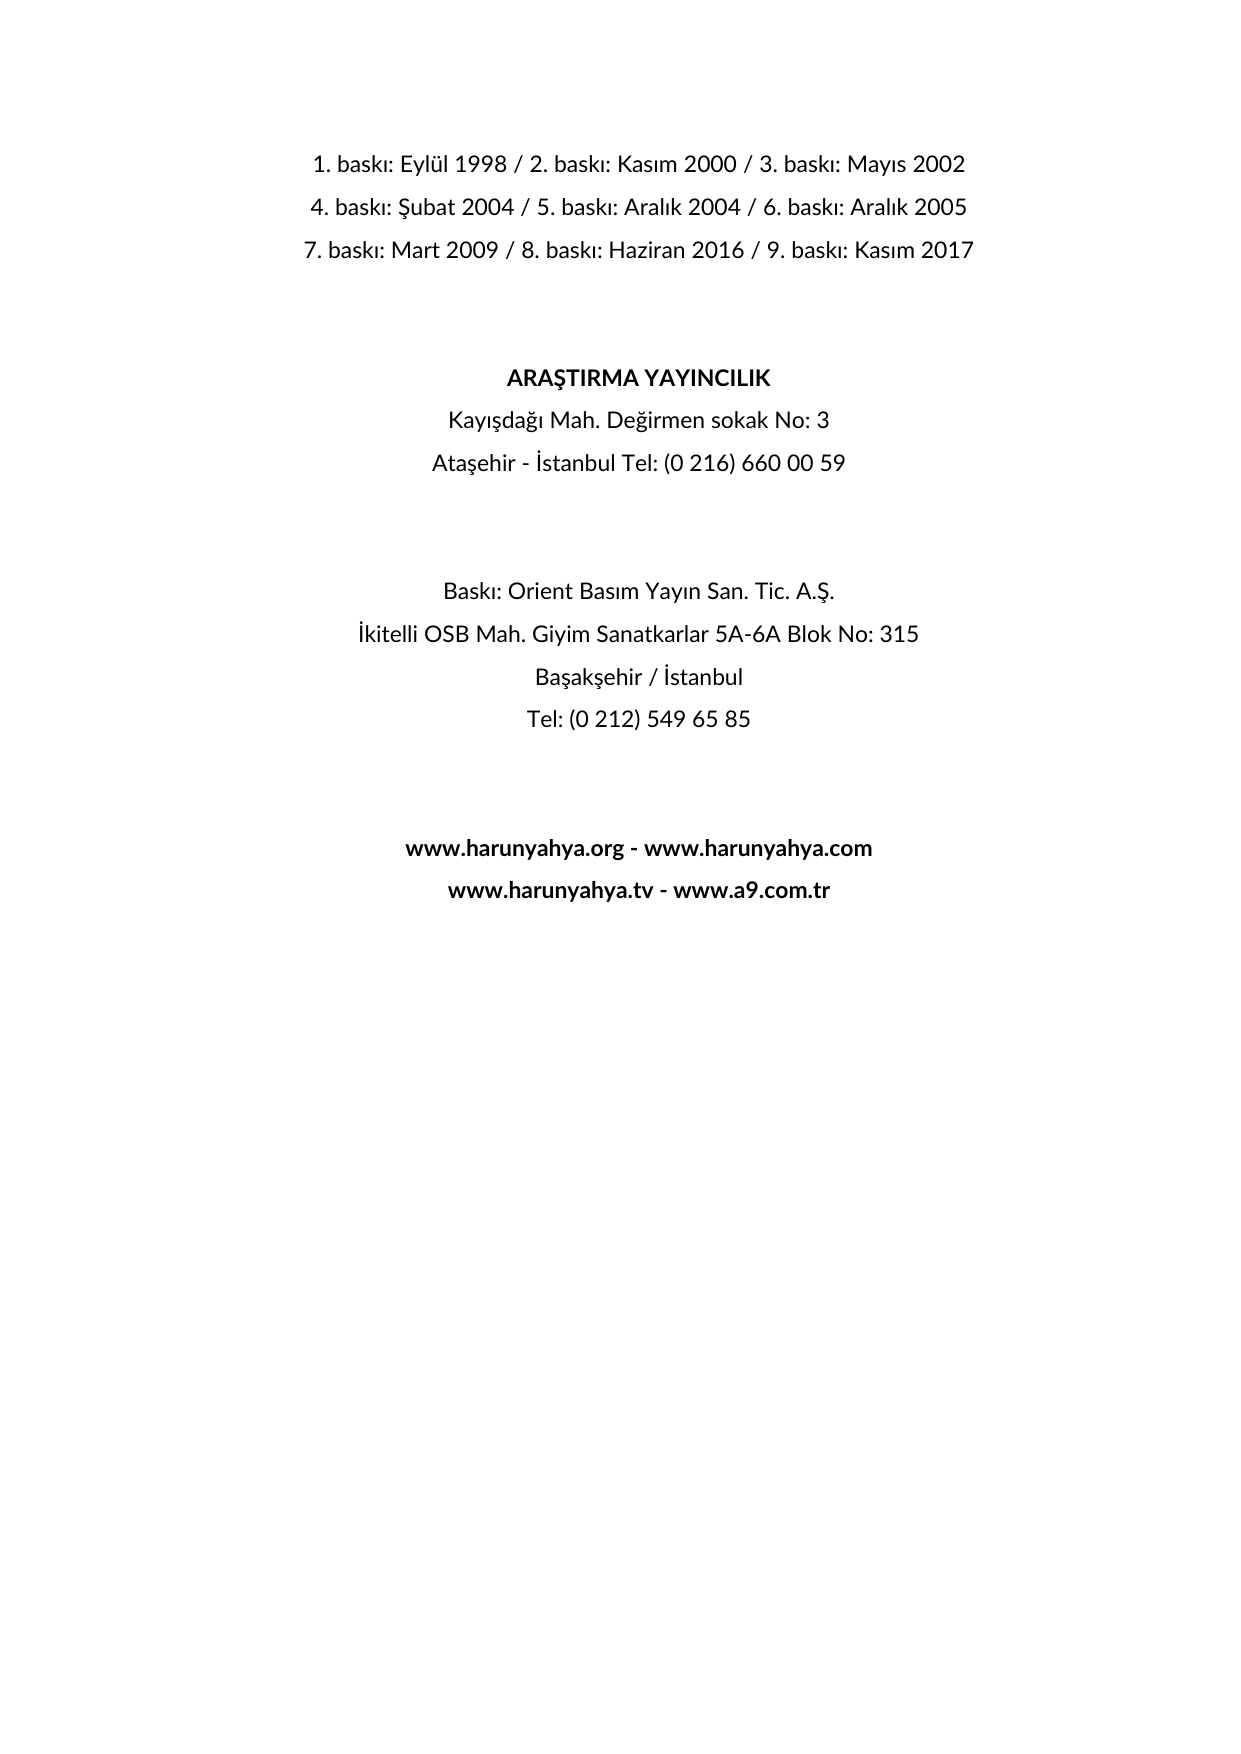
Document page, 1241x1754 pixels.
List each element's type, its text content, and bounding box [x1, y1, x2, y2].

text İkitelli OSB Mah. Giyim Sanatkarlar 5A-6A Blok No: 315 [75, 620, 1165, 647]
text Tel: (0 212) 549 65 85 [75, 705, 1165, 733]
text 1. baskı: Eylül 1998 / 2. baskı: Kasım 2000 / 3. baskı: Mayıs 2002 [75, 150, 1165, 177]
text 4. baskı: Şubat 2004 / 5. baskı: Aralık 2004 / 6. baskı: Aralık 2005 [75, 193, 1165, 220]
text Ataşehir - İstanbul Tel: (0 216) 660 00 59 [75, 449, 1165, 476]
text Başakşehir / İstanbul [75, 662, 1165, 690]
text www.harunyahya.org - www.harunyahya.com [75, 833, 1165, 861]
text www.harunyahya.tv - www.a9.com.tr [75, 876, 1165, 903]
text 7. baskı: Mart 2009 / 8. baskı: Haziran 2016 / 9. baskı: Kasım 2017 [75, 235, 1165, 263]
text Kayışdağı Mah. Değirmen sokak No: 3 [75, 406, 1165, 434]
text Baskı: Orient Basım Yayın San. Tic. A.Ş. [75, 577, 1165, 604]
text ARAŞTIRMA YAYINCILIK [75, 363, 1165, 391]
